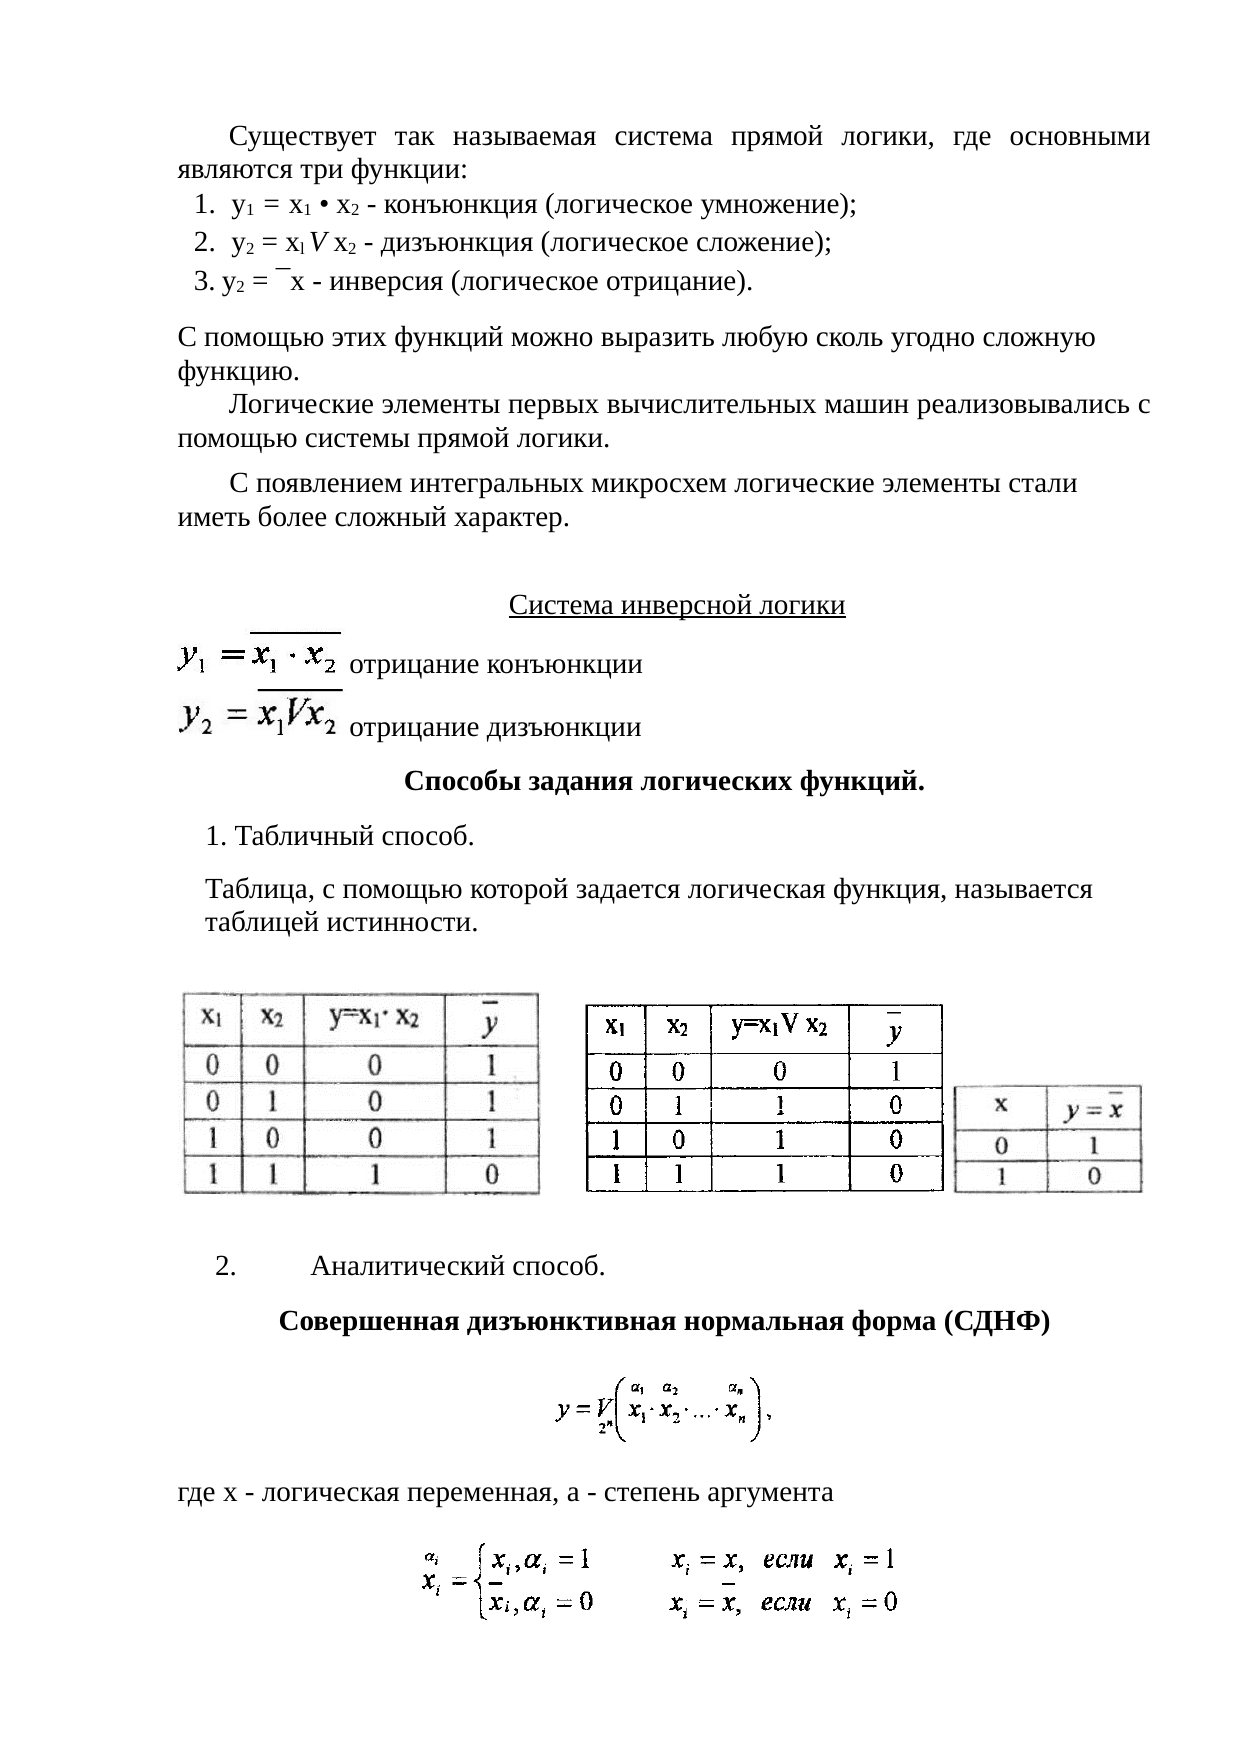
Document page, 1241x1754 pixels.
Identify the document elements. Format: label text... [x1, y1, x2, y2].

picture [580, 1000, 1147, 1196]
text Логические элементы первых вычислительных машин реализовывались с помощью системы прямой логики. [177, 386, 1152, 453]
text 1. Табличный способ. [205, 818, 1152, 851]
picture [177, 620, 349, 673]
text Таблица, с помощью которой задается логическая функция, называется таблицей истинности. [205, 871, 1152, 938]
picture [177, 990, 542, 1197]
picture [552, 1370, 776, 1447]
list у2 = xl V x2 - дизъюнкция (логическое сложение); [194, 224, 1152, 258]
text отрицание дизъюнкции [177, 689, 1152, 742]
text отрицание конъюнкции [177, 621, 1152, 680]
text где х - логическая переменная, а - степень аргумента [177, 1474, 1152, 1508]
text Совершенная дизъюнктивная нормальная форма (СДНФ) [177, 1303, 1152, 1337]
picture [416, 1541, 913, 1623]
text Система инверсной логики [203, 587, 1152, 621]
picture [177, 689, 348, 735]
list у2 = ¯х - инверсия (логическое отрицание). [193, 263, 1152, 296]
text Способы задания логических функций. [177, 763, 1152, 796]
text С появлением интегральных микросхем логические элементы стали иметь более сложный характер. [177, 466, 1152, 533]
text Существует так называемая система прямой логики, где основными являются три функции: [177, 118, 1152, 185]
list Аналитический способ. [215, 1248, 1152, 1281]
text С помощью этих функций можно выразить любую сколь угодно сложную функцию. [177, 319, 1152, 386]
list y1 = х1 • х2 - конъюнкция (логическое умножение); [194, 186, 1152, 219]
